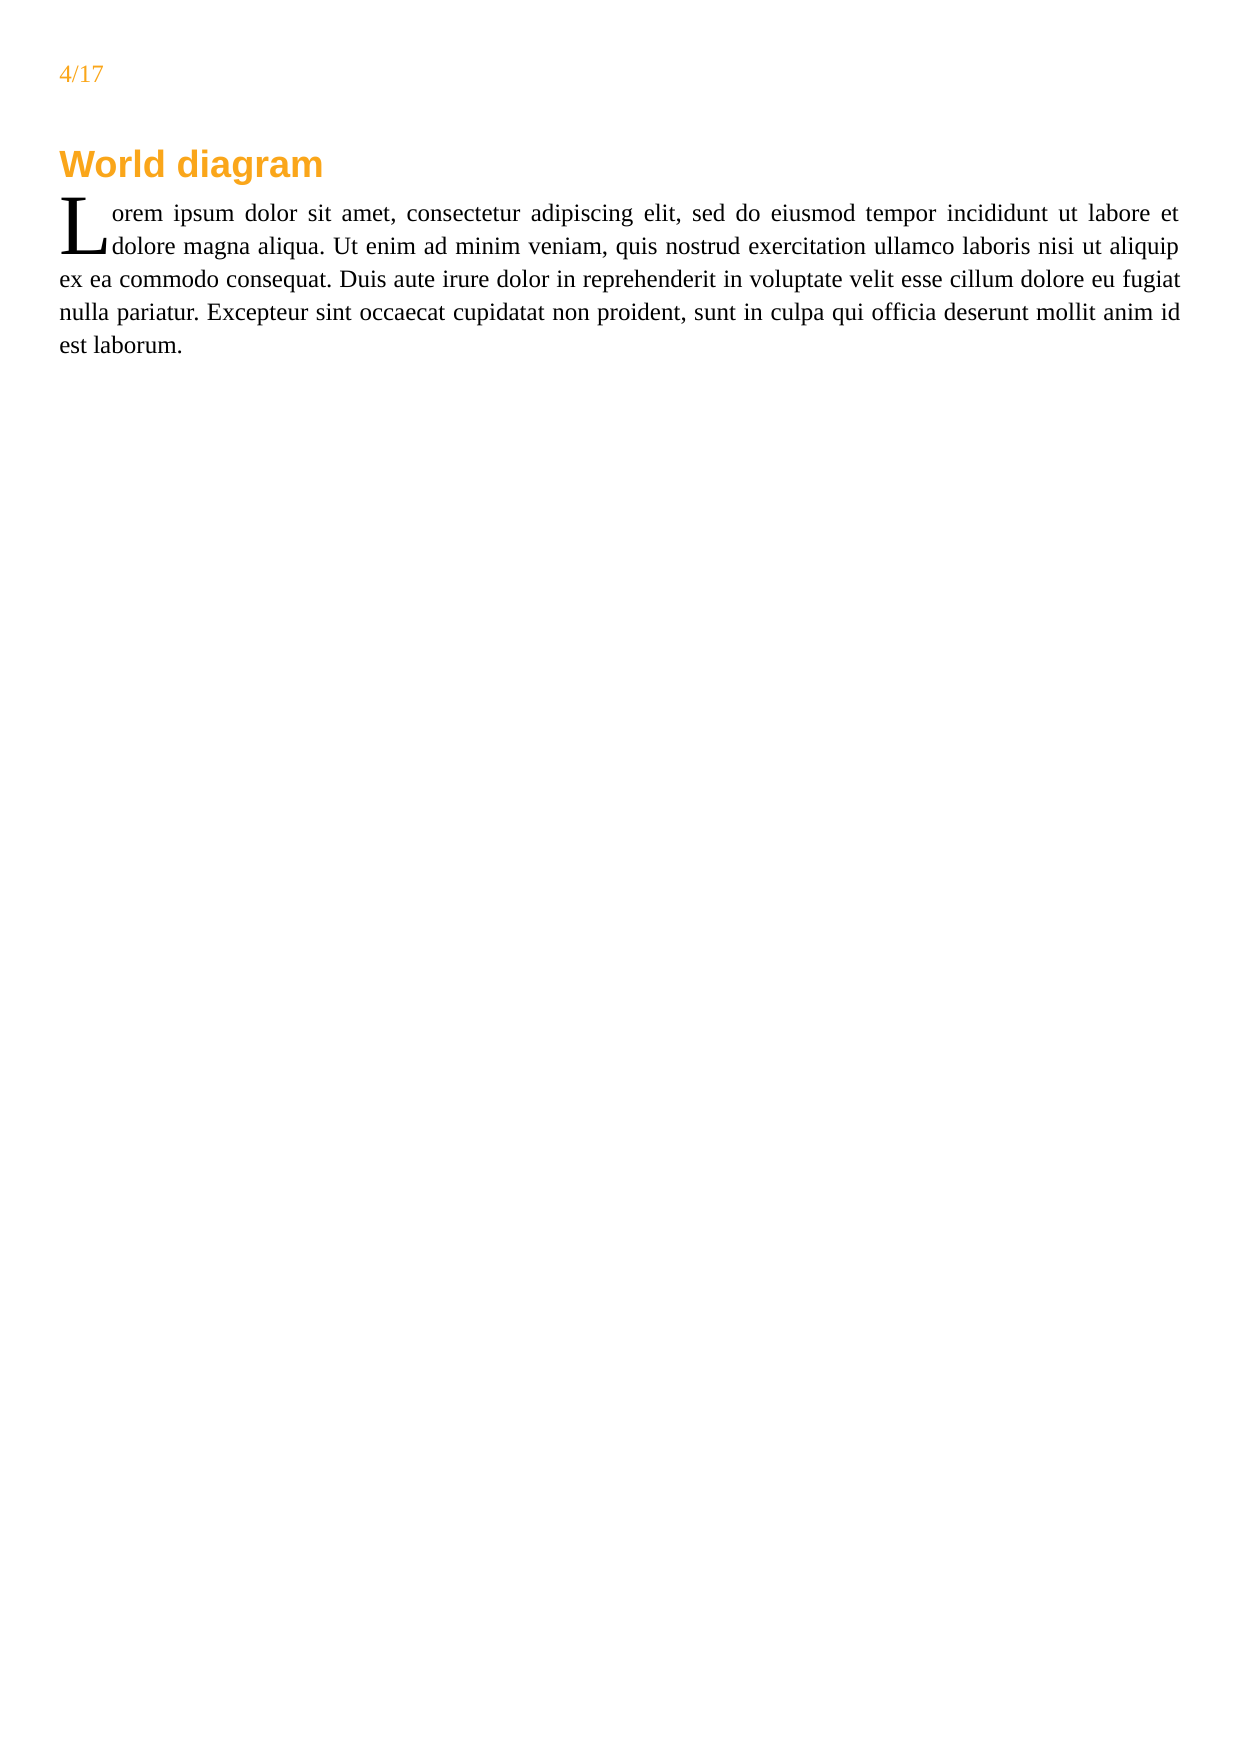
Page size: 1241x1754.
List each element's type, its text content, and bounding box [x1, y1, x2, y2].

text Lorem ipsum dolor sit amet, consectetur adipiscing elit, sed do eiusmod tempor incididunt ut labore et dolore magna aliqua. Ut enim ad minim veniam, quis nostrud exercitation ullamco laboris nisi ut aliquip ex ea commodo consequat. Duis aute irure dolor in reprehenderit in voluptate velit esse cillum dolore eu fugiat nulla pariatur. Excepteur sint occaecat cupidatat non proident, sunt in culpa qui officia deserunt mollit anim id est laborum. [59, 198, 1181, 359]
subtitle World diagram [59, 142, 1181, 186]
